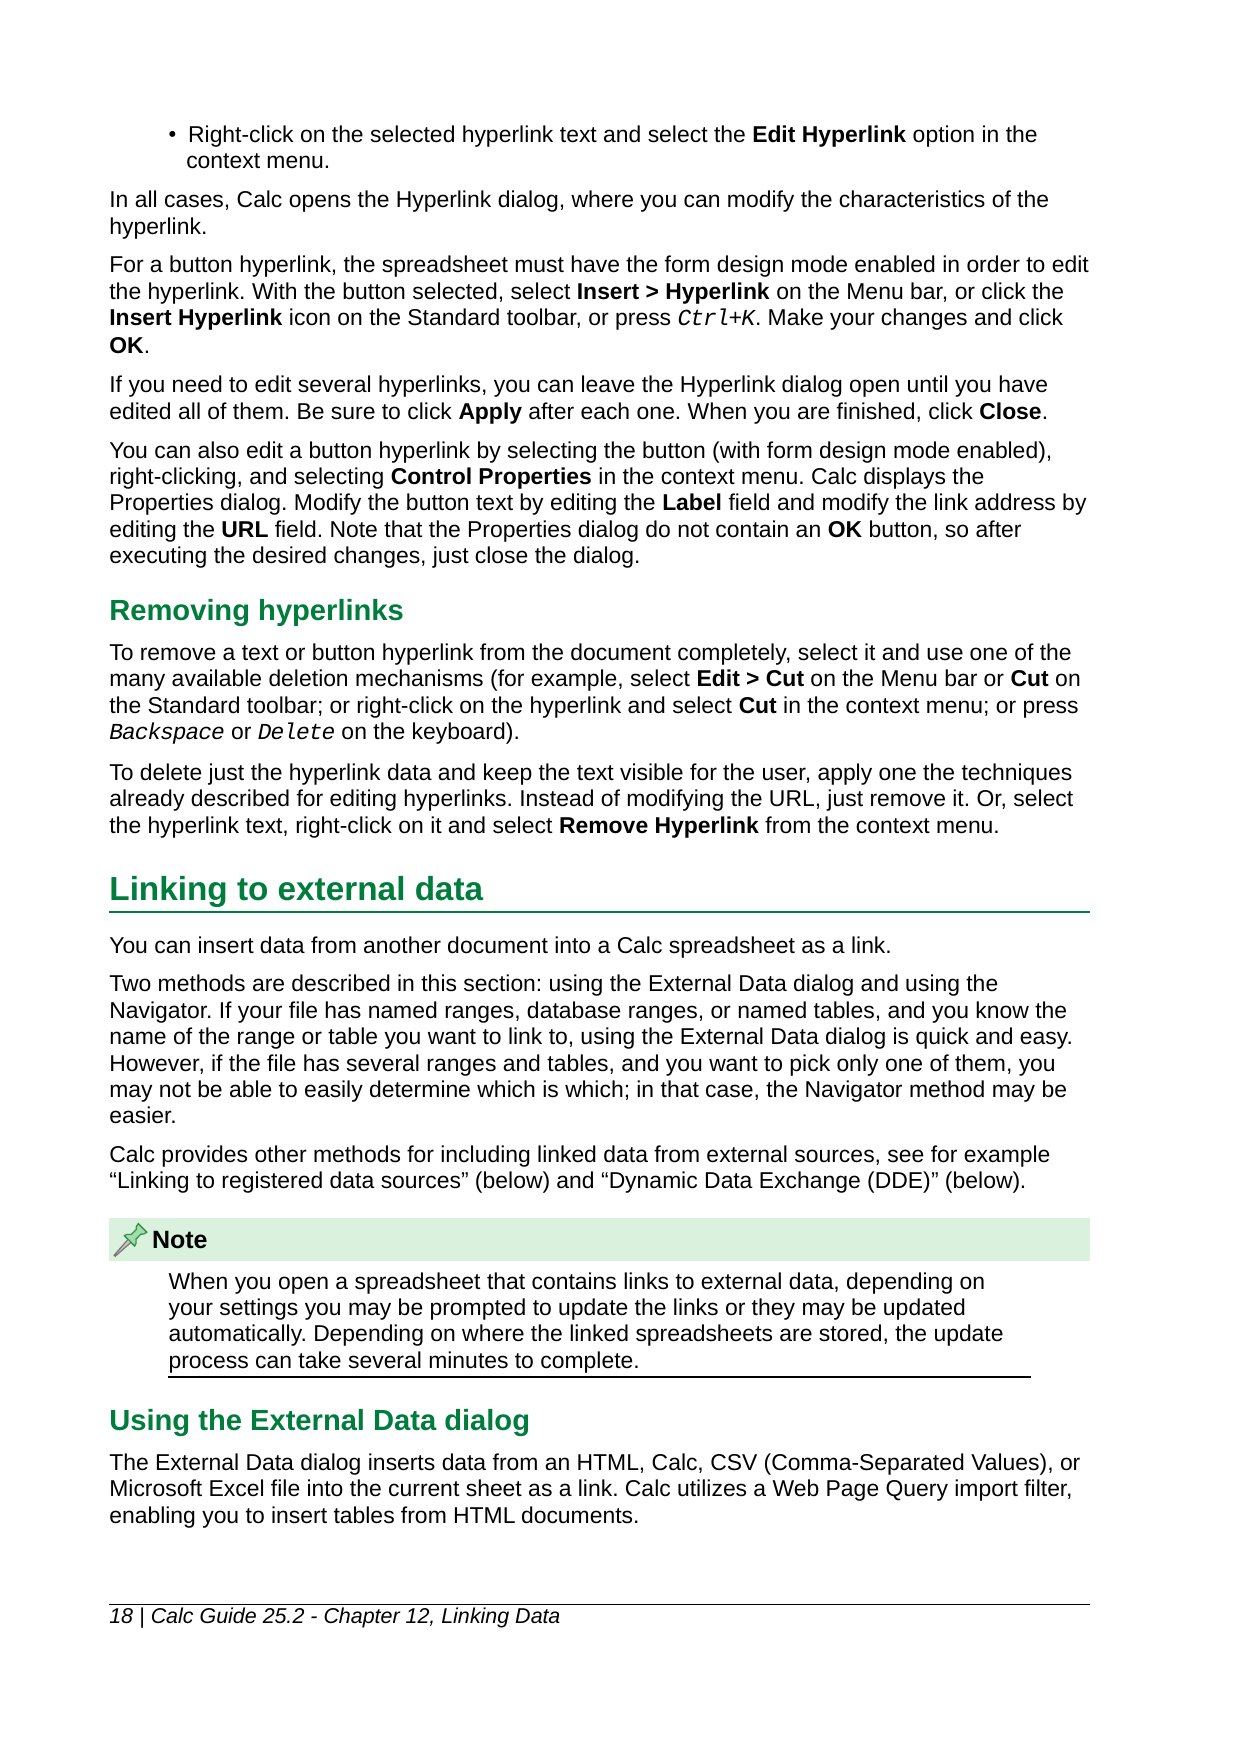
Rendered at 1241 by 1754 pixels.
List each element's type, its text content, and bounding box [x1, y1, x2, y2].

text To remove a text or button hyperlink from the document completely, select it and use one of the many available deletion mechanisms (for example, select Edit > Cut on the Menu bar or Cut on the Standard toolbar; or right-click on the hyperlink and select Cut in the context menu; or press Backspace or Delete on the keyboard). [109, 639, 1090, 746]
text You can insert data from another document into a Calc spreadsheet as a link. [109, 932, 1090, 958]
text The External Data dialog inserts data from an HTML, Calc, CSV (Comma-Separated Values), or Microsoft Excel file into the current sheet as a link. Calc utilizes a Web Page Query import filter, enabling you to insert tables from HTML documents. [109, 1449, 1090, 1528]
subtitle Note [109, 1218, 1090, 1261]
text Two methods are described in this section: using the External Data dialog and using the Navigator. If your file has named ranges, database ranges, or named tables, and you know the name of the range or table you want to link to, using the External Data dialog is quick and easy. However, if the file has several ranges and tables, and you want to pick only one of them, you may not be able to easily determine which is which; in that case, the Navigator method may be easier. [109, 970, 1090, 1128]
text In all cases, Calc opens the Hyperlink dialog, where you can modify the characteristics of the hyperlink. [109, 186, 1090, 239]
subtitle Using the External Data dialog [109, 1403, 1090, 1436]
subtitle Linking to external data [109, 869, 1090, 911]
text You can also edit a button hyperlink by selecting the button (with form design mode enabled), right-clicking, and selecting Control Properties in the context menu. Calc displays the Properties dialog. Modify the button text by editing the Label field and modify the link address by editing the URL field. Note that the Properties dialog do not contain an OK button, so after executing the desired changes, just close the dialog. [109, 437, 1090, 568]
subtitle Removing hyperlinks [109, 593, 1090, 627]
text To delete just the hyperlink data and keep the text visible for the user, apply one the techniques already described for editing hyperlinks. Instead of modifying the URL, just remove it. Or, select the hyperlink text, right-click on it and select Remove Hyperlink from the context menu. [109, 759, 1090, 838]
text For a button hyperlink, the spreadsheet must have the form design mode enabled in order to edit the hyperlink. With the button selected, select Insert > Hyperlink on the Menu bar, or click the Insert Hyperlink icon on the Standard toolbar, or press Ctrl+K. Make your changes and click OK. [109, 251, 1090, 359]
text When you open a spreadsheet that contains links to external data, depending on your settings you may be prompted to update the links or they may be updated automatically. Depending on where the linked spreadsheets are stored, the update process can take several minutes to complete. [168, 1268, 1031, 1376]
text Calc provides other methods for including linked data from external sources, see for example “Linking to registered data sources” (below) and “Dynamic Data Exchange (DDE)” (below). [109, 1141, 1090, 1194]
text If you need to edit several hyperlinks, you can leave the Hyperlink dialog open until you have edited all of them. Be sure to click Apply after each one. When you are finished, click Close. [109, 371, 1090, 424]
list Right-click on the selected hyperlink text and select the Edit Hyperlink option in the context menu. [168, 121, 1090, 174]
